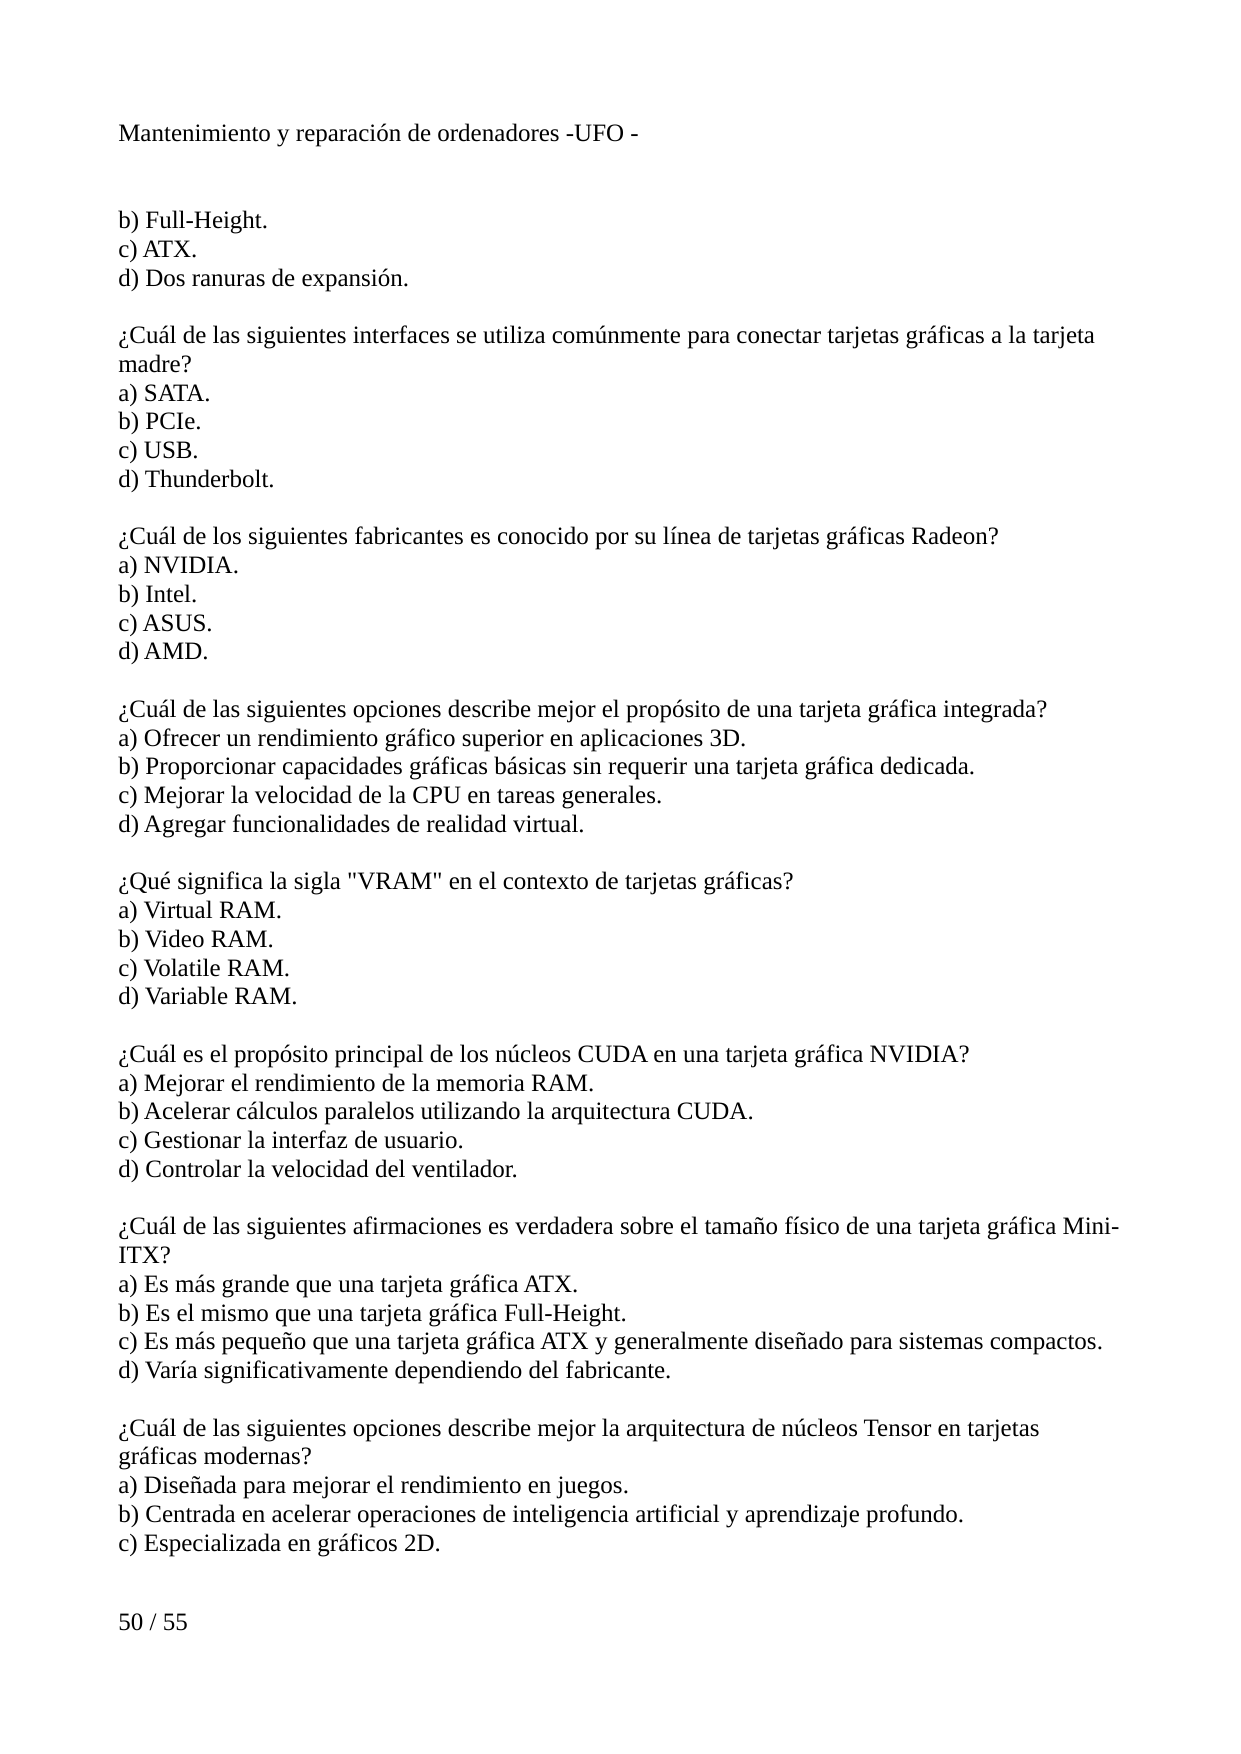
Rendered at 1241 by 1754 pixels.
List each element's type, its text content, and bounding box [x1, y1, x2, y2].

text ¿Cuál de las siguientes opciones describe mejor el propósito de una tarjeta gráfica integrada? [118, 694, 1122, 723]
text c) ASUS. [118, 608, 1122, 636]
text d) Varía significativamente dependiendo del fabricante. [118, 1355, 1122, 1384]
text d) Dos ranuras de expansión. [118, 263, 1122, 291]
text a) Mejorar el rendimiento de la memoria RAM. [118, 1068, 1122, 1096]
text b) Centrada en acelerar operaciones de inteligencia artificial y aprendizaje profundo. [118, 1499, 1122, 1528]
text c) ATX. [118, 234, 1122, 263]
text b) Es el mismo que una tarjeta gráfica Full-Height. [118, 1298, 1122, 1326]
text b) Intel. [118, 579, 1122, 608]
text d) Agregar funcionalidades de realidad virtual. [118, 809, 1122, 838]
text a) Diseñada para mejorar el rendimiento en juegos. [118, 1470, 1122, 1499]
text ¿Qué significa la sigla "VRAM" en el contexto de tarjetas gráficas? [118, 866, 1122, 895]
text d) AMD. [118, 636, 1122, 665]
text a) Es más grande que una tarjeta gráfica ATX. [118, 1269, 1122, 1298]
text b) Acelerar cálculos paralelos utilizando la arquitectura CUDA. [118, 1096, 1122, 1125]
text b) PCIe. [118, 406, 1122, 435]
text c) USB. [118, 435, 1122, 464]
text ¿Cuál de las siguientes interfaces se utiliza comúnmente para conectar tarjetas gráficas a la tarjeta madre? [118, 320, 1122, 378]
text b) Full-Height. [118, 205, 1122, 234]
text c) Especializada en gráficos 2D. [118, 1528, 1122, 1556]
text a) Ofrecer un rendimiento gráfico superior en aplicaciones 3D. [118, 723, 1122, 751]
text a) Virtual RAM. [118, 895, 1122, 924]
text d) Thunderbolt. [118, 464, 1122, 493]
text b) Proporcionar capacidades gráficas básicas sin requerir una tarjeta gráfica dedicada. [118, 751, 1122, 780]
text b) Video RAM. [118, 924, 1122, 953]
text ¿Cuál de las siguientes afirmaciones es verdadera sobre el tamaño físico de una tarjeta gráfica Mini-ITX? [118, 1211, 1122, 1269]
text ¿Cuál de los siguientes fabricantes es conocido por su línea de tarjetas gráficas Radeon? [118, 521, 1122, 550]
text c) Mejorar la velocidad de la CPU en tareas generales. [118, 780, 1122, 809]
text c) Gestionar la interfaz de usuario. [118, 1125, 1122, 1154]
text a) SATA. [118, 378, 1122, 406]
text d) Variable RAM. [118, 981, 1122, 1010]
text a) NVIDIA. [118, 550, 1122, 579]
text ¿Cuál de las siguientes opciones describe mejor la arquitectura de núcleos Tensor en tarjetas gráficas modernas? [118, 1413, 1122, 1470]
text c) Volatile RAM. [118, 953, 1122, 981]
text c) Es más pequeño que una tarjeta gráfica ATX y generalmente diseñado para sistemas compactos. [118, 1326, 1122, 1355]
text ¿Cuál es el propósito principal de los núcleos CUDA en una tarjeta gráfica NVIDIA? [118, 1039, 1122, 1068]
text d) Controlar la velocidad del ventilador. [118, 1154, 1122, 1183]
